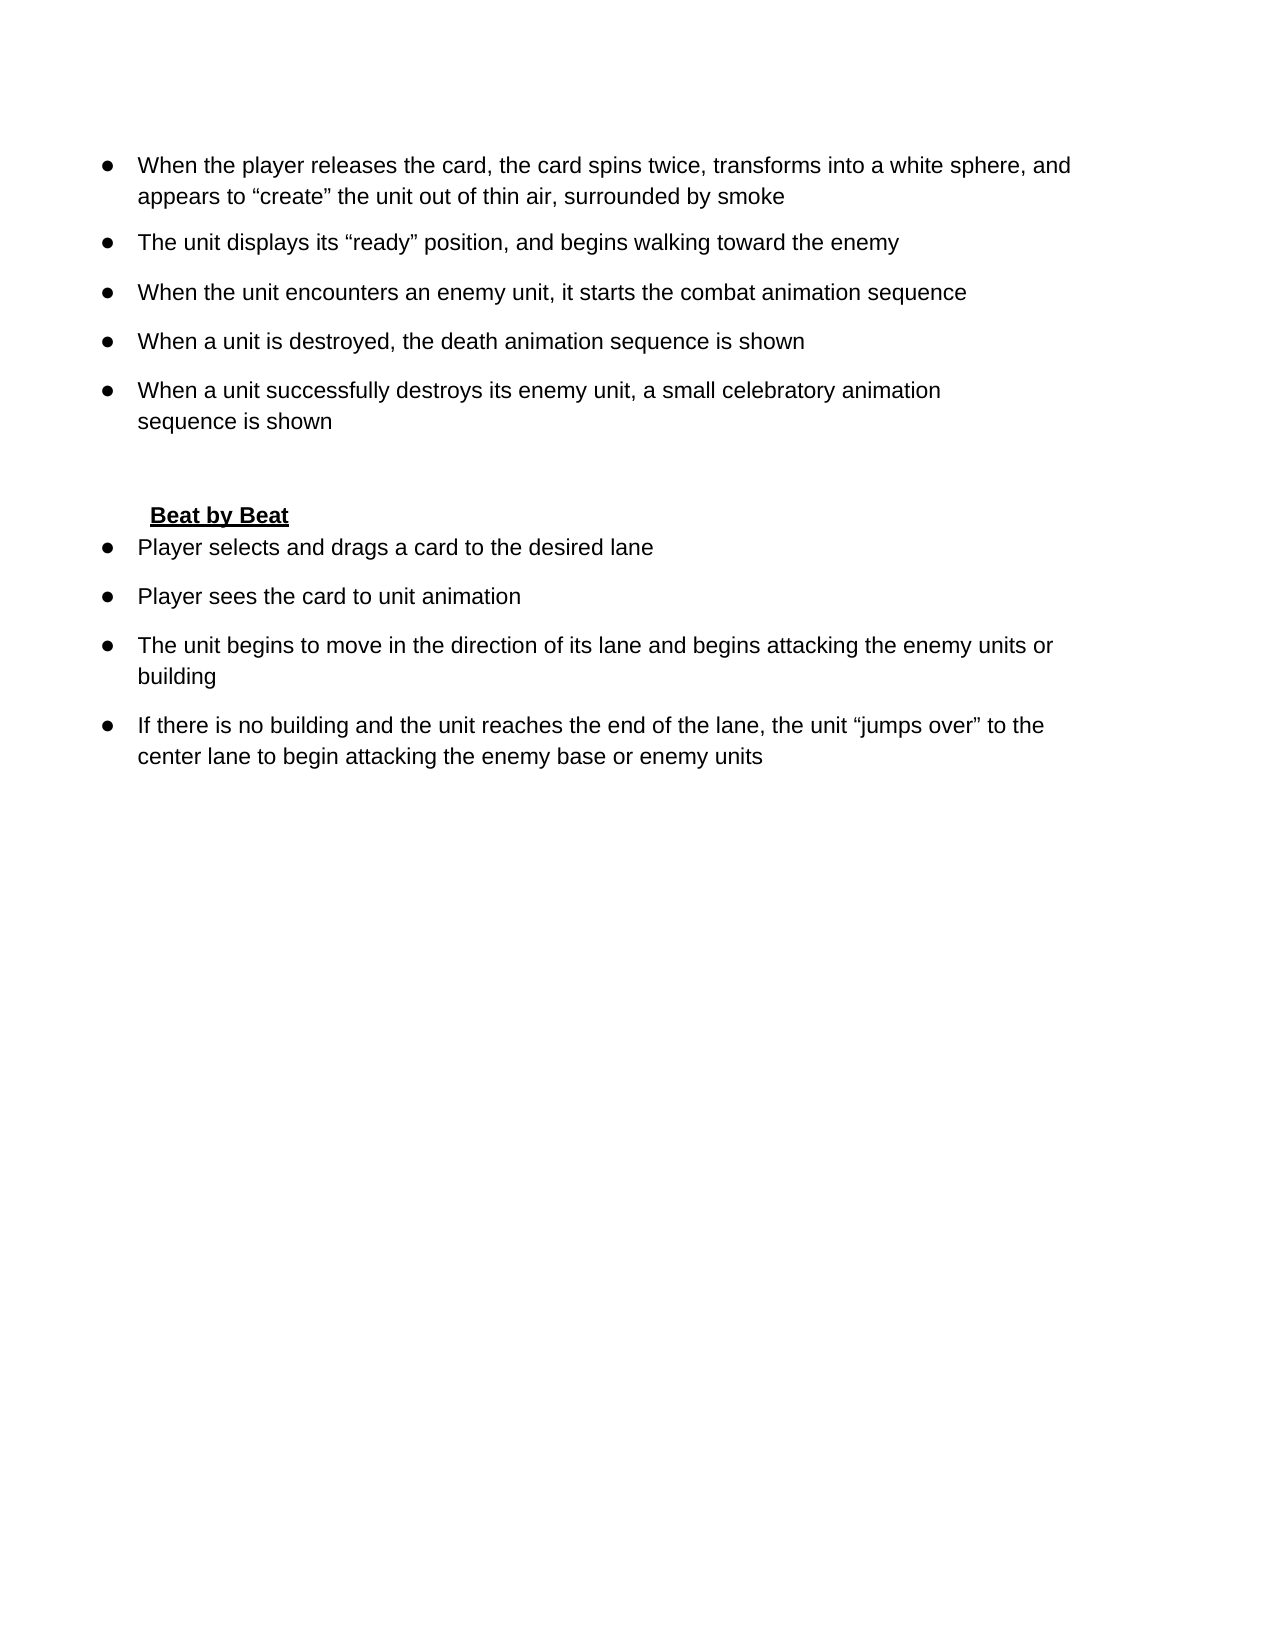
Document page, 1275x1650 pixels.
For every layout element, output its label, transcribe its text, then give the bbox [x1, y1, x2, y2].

list Player selects and drags a card to the desired lane [100, 532, 1275, 561]
list When the unit encounters an enemy unit, it starts the combat animation sequence [100, 277, 1275, 305]
subtitle Beat by Beat [150, 502, 1275, 528]
list The unit begins to move in the direction of its lane and begins attacking the enemy units or building [100, 631, 1115, 689]
list If there is no building and the unit reaches the end of the lane, the unit “jumps over” to the center lane to begin attacking the enemy base or enemy units [100, 710, 1094, 769]
list When a unit successfully destroys its enemy unit, a small celebratory animation sequence is shown [100, 375, 1029, 434]
list When the player releases the card, the card spins twice, transforms into a white sphere, and appears to “create” the unit out of thin air, surrounded by smoke [100, 150, 1114, 209]
list The unit displays its “ready” position, and begins walking toward the enemy [100, 229, 1275, 256]
list When a unit is destroyed, the death animation sequence is shown [100, 326, 1275, 354]
list Player sees the card to unit animation [100, 581, 1275, 610]
